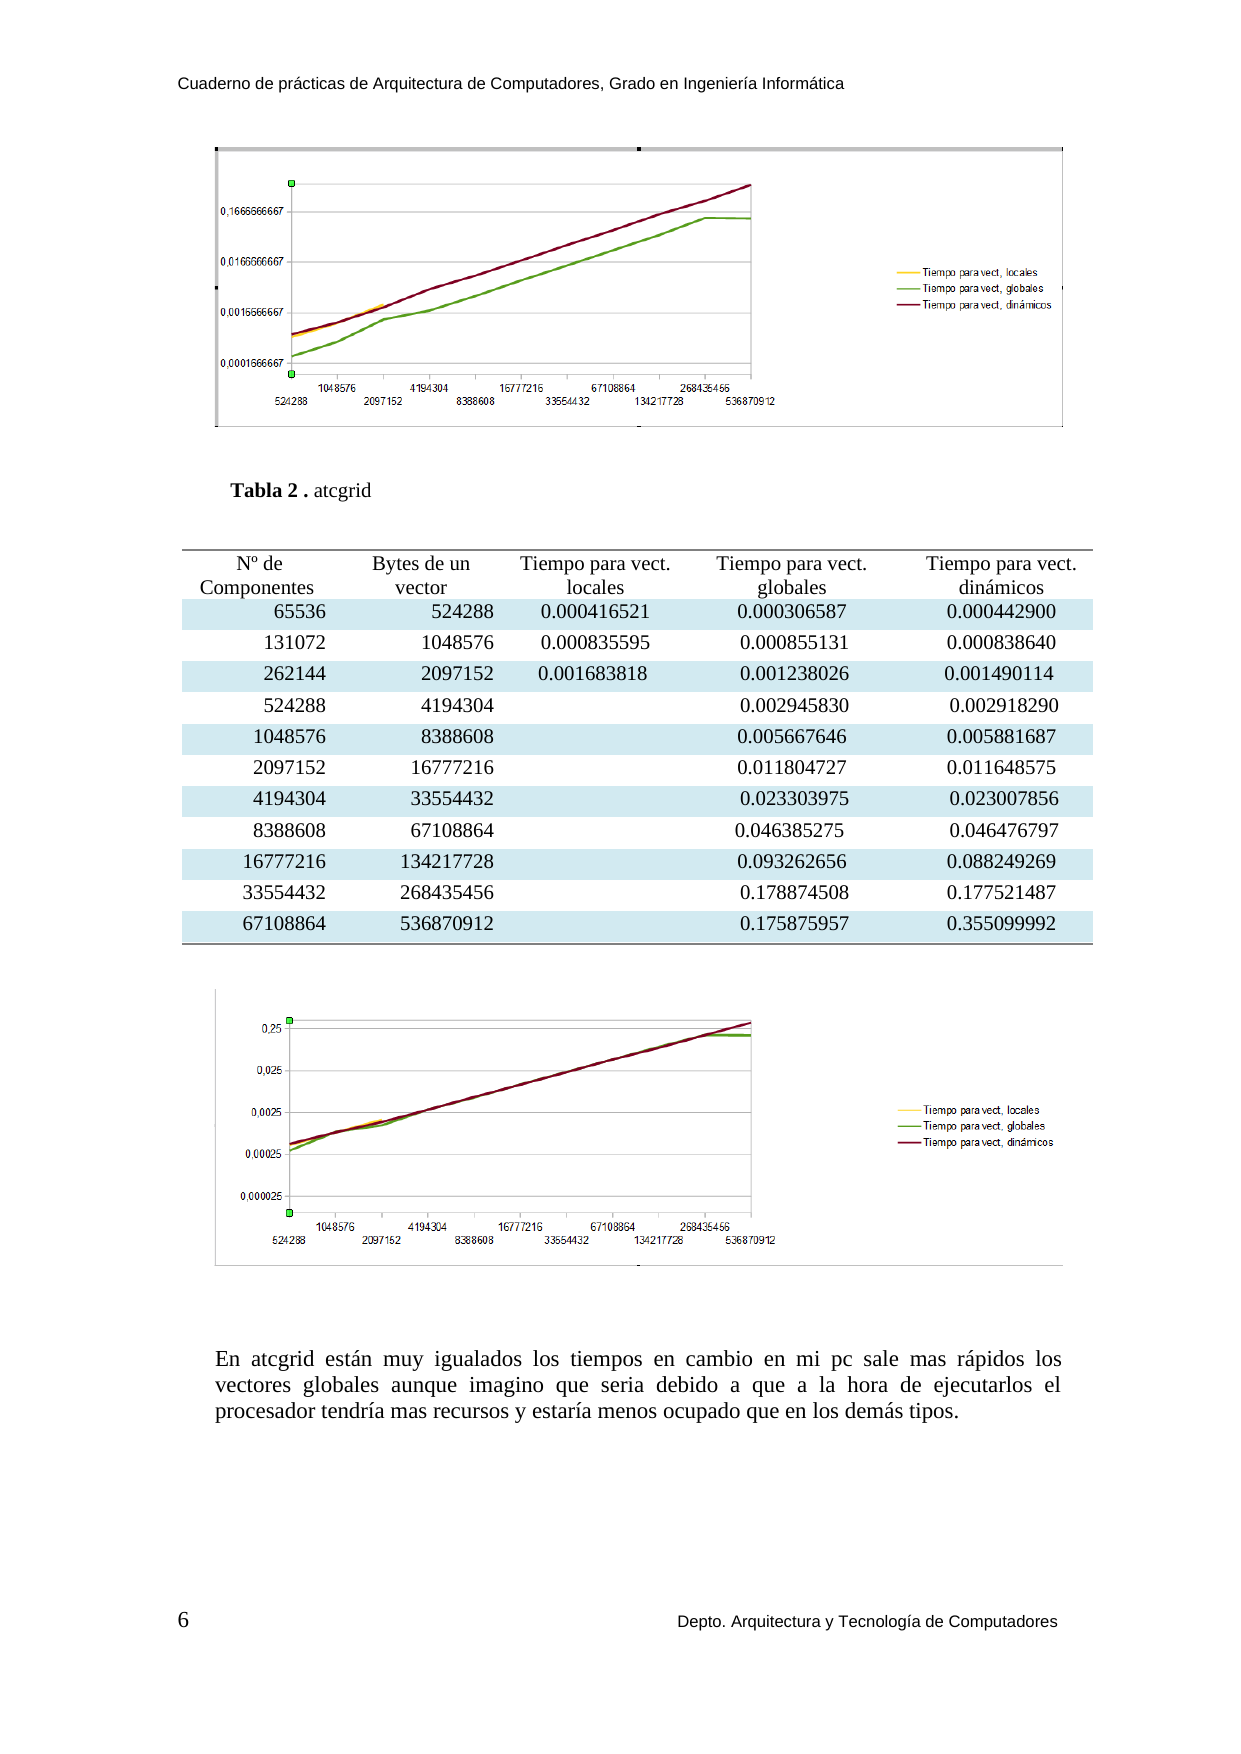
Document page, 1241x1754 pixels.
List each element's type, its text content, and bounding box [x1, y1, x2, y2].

table_cell 16777216 [337, 755, 505, 786]
table_cell 0.001490114 [898, 661, 1093, 692]
table_cell 67108864 [337, 818, 505, 849]
table_cell 262144 [182, 661, 337, 692]
table_cell 0.023303975 [686, 786, 898, 817]
table_cell 524288 [182, 693, 337, 724]
table_cell 0.000306587 [686, 599, 898, 630]
table_header Tiempo para vect. dinámicos [898, 551, 1093, 599]
table_cell 0.000442900 [898, 599, 1093, 630]
table_cell 16777216 [182, 849, 337, 880]
table_cell 0.023007856 [898, 786, 1093, 817]
table_cell [505, 911, 686, 942]
table_cell 0.002945830 [686, 693, 898, 724]
table_cell 0.001683818 [505, 661, 686, 692]
table_header Tiempo para vect. globales [686, 551, 898, 599]
table_cell 0.005881687 [898, 724, 1093, 755]
table_cell [505, 849, 686, 880]
table_cell 2097152 [337, 661, 505, 692]
table_cell 33554432 [182, 880, 337, 911]
table_cell 524288 [337, 599, 505, 630]
table_cell 536870912 [337, 911, 505, 942]
table_header Tiempo para vect. locales [505, 551, 686, 599]
table_header Bytes de un vector [337, 551, 505, 599]
table_cell [505, 724, 686, 755]
table_cell [505, 880, 686, 911]
table_cell 0.011804727 [686, 755, 898, 786]
table_cell 33554432 [337, 786, 505, 817]
table_cell 2097152 [182, 755, 337, 786]
table_cell 0.002918290 [898, 693, 1093, 724]
table_cell 0.005667646 [686, 724, 898, 755]
table_cell [505, 786, 686, 817]
table_cell 4194304 [337, 693, 505, 724]
table_cell 0.093262656 [686, 849, 898, 880]
picture [214, 989, 1063, 1266]
table_cell [505, 818, 686, 849]
table_cell 67108864 [182, 911, 337, 942]
table_cell 8388608 [337, 724, 505, 755]
picture [214, 147, 1063, 427]
table_cell 0.355099992 [898, 911, 1093, 942]
table_cell 0.175875957 [686, 911, 898, 942]
table_cell 0.001238026 [686, 661, 898, 692]
table_cell 0.046476797 [898, 818, 1093, 849]
table_cell 0.046385275 [686, 818, 898, 849]
text En atcgrid están muy igualados los tiempos en cambio en mi pc sale mas rápidos los vectores globales aunque imagino que seria debido a que a la hora de ejecutarlos el procesador tendría mas recursos y estaría menos ocupado que en los demás tipos. [215, 1345, 1063, 1424]
table_cell 268435456 [337, 880, 505, 911]
table_cell 0.178874508 [686, 880, 898, 911]
table_cell 1048576 [337, 630, 505, 661]
table_cell 1048576 [182, 724, 337, 755]
table_cell [505, 755, 686, 786]
table_cell 0.000855131 [686, 630, 898, 661]
table_cell 134217728 [337, 849, 505, 880]
table_cell [505, 693, 686, 724]
table_cell 0.000835595 [505, 630, 686, 661]
table_cell 0.000838640 [898, 630, 1093, 661]
table_cell 8388608 [182, 818, 337, 849]
table_cell 4194304 [182, 786, 337, 817]
table_cell [144, 502, 1092, 541]
table_cell 131072 [182, 630, 337, 661]
table_cell 65536 [182, 599, 337, 630]
table_header Nº de Componentes [182, 551, 337, 599]
table_cell 0.000416521 [505, 599, 686, 630]
table_cell 0.177521487 [898, 880, 1093, 911]
table_cell 0.088249269 [898, 849, 1093, 880]
table_header atcgrid [144, 453, 1092, 502]
table_cell 0.011648575 [898, 755, 1093, 786]
